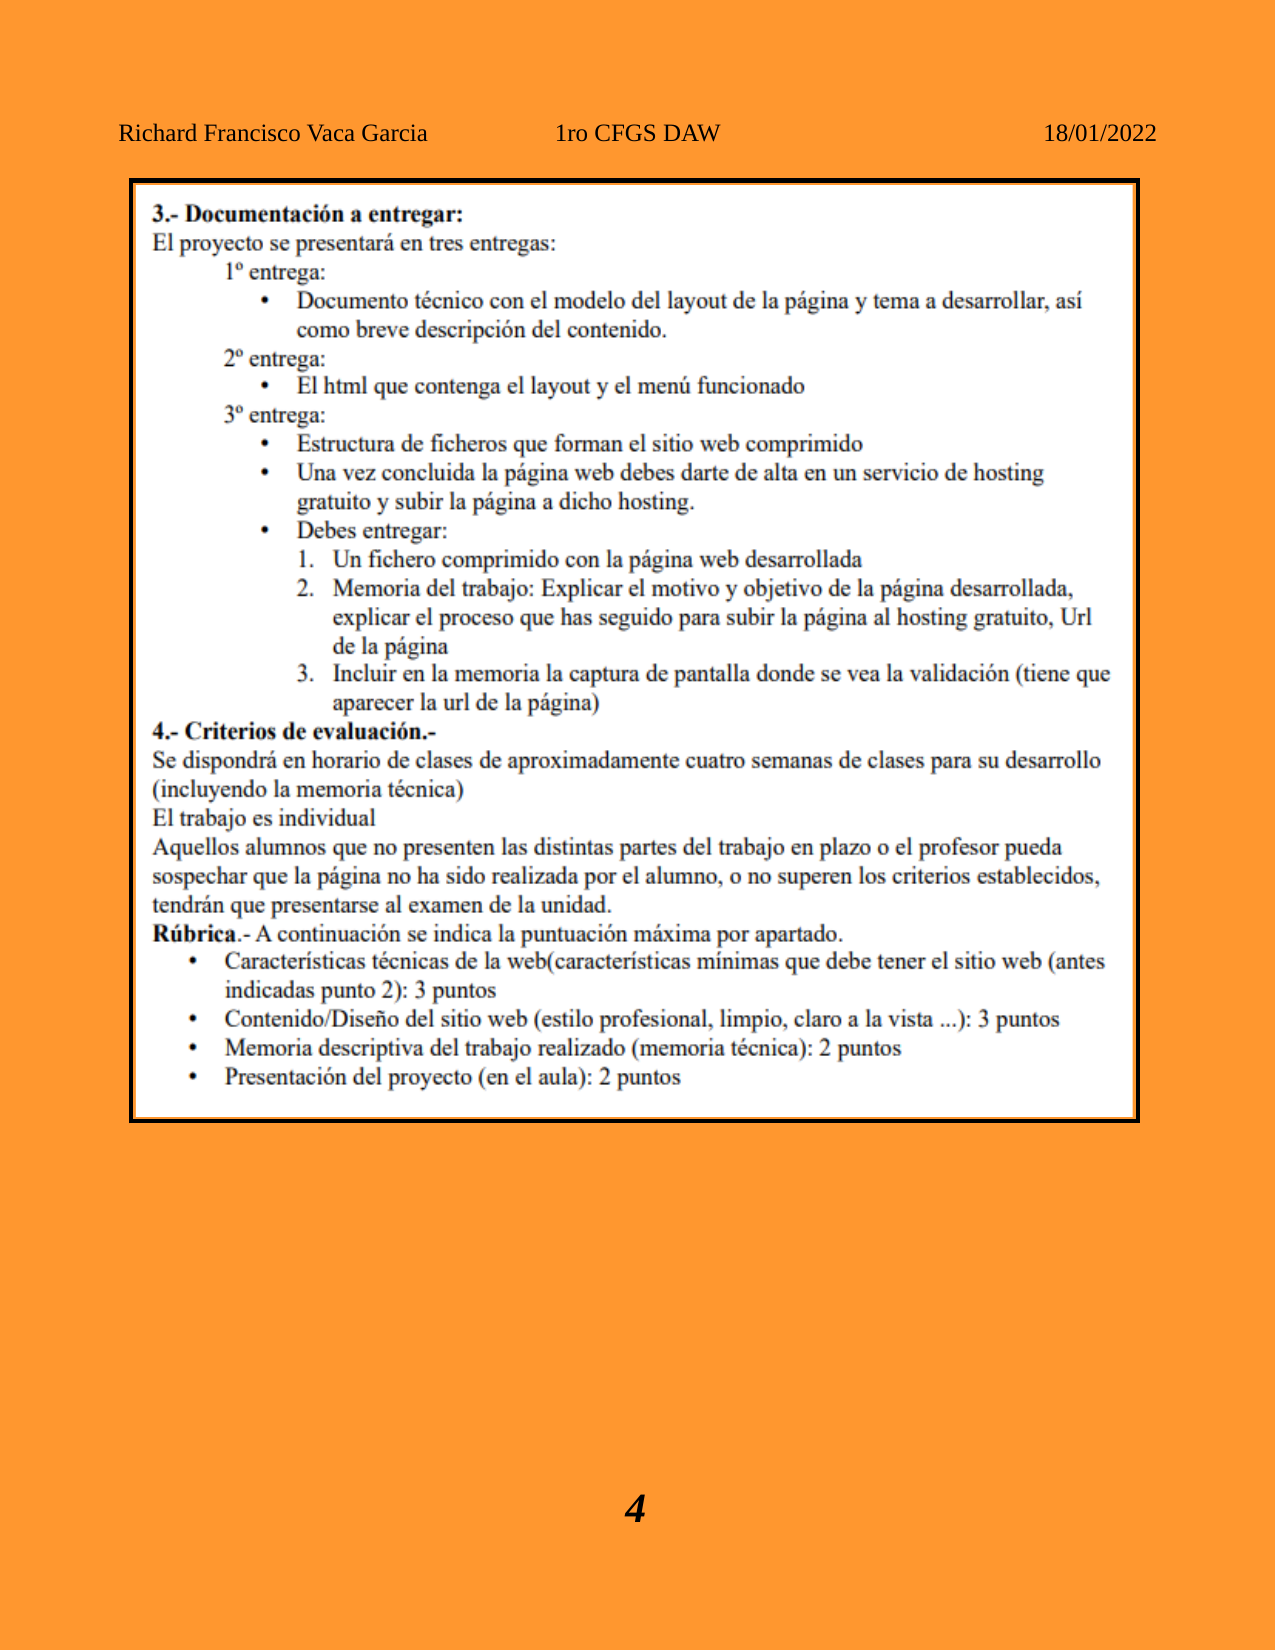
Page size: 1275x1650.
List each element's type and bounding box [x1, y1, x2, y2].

picture [135, 185, 1133, 1117]
